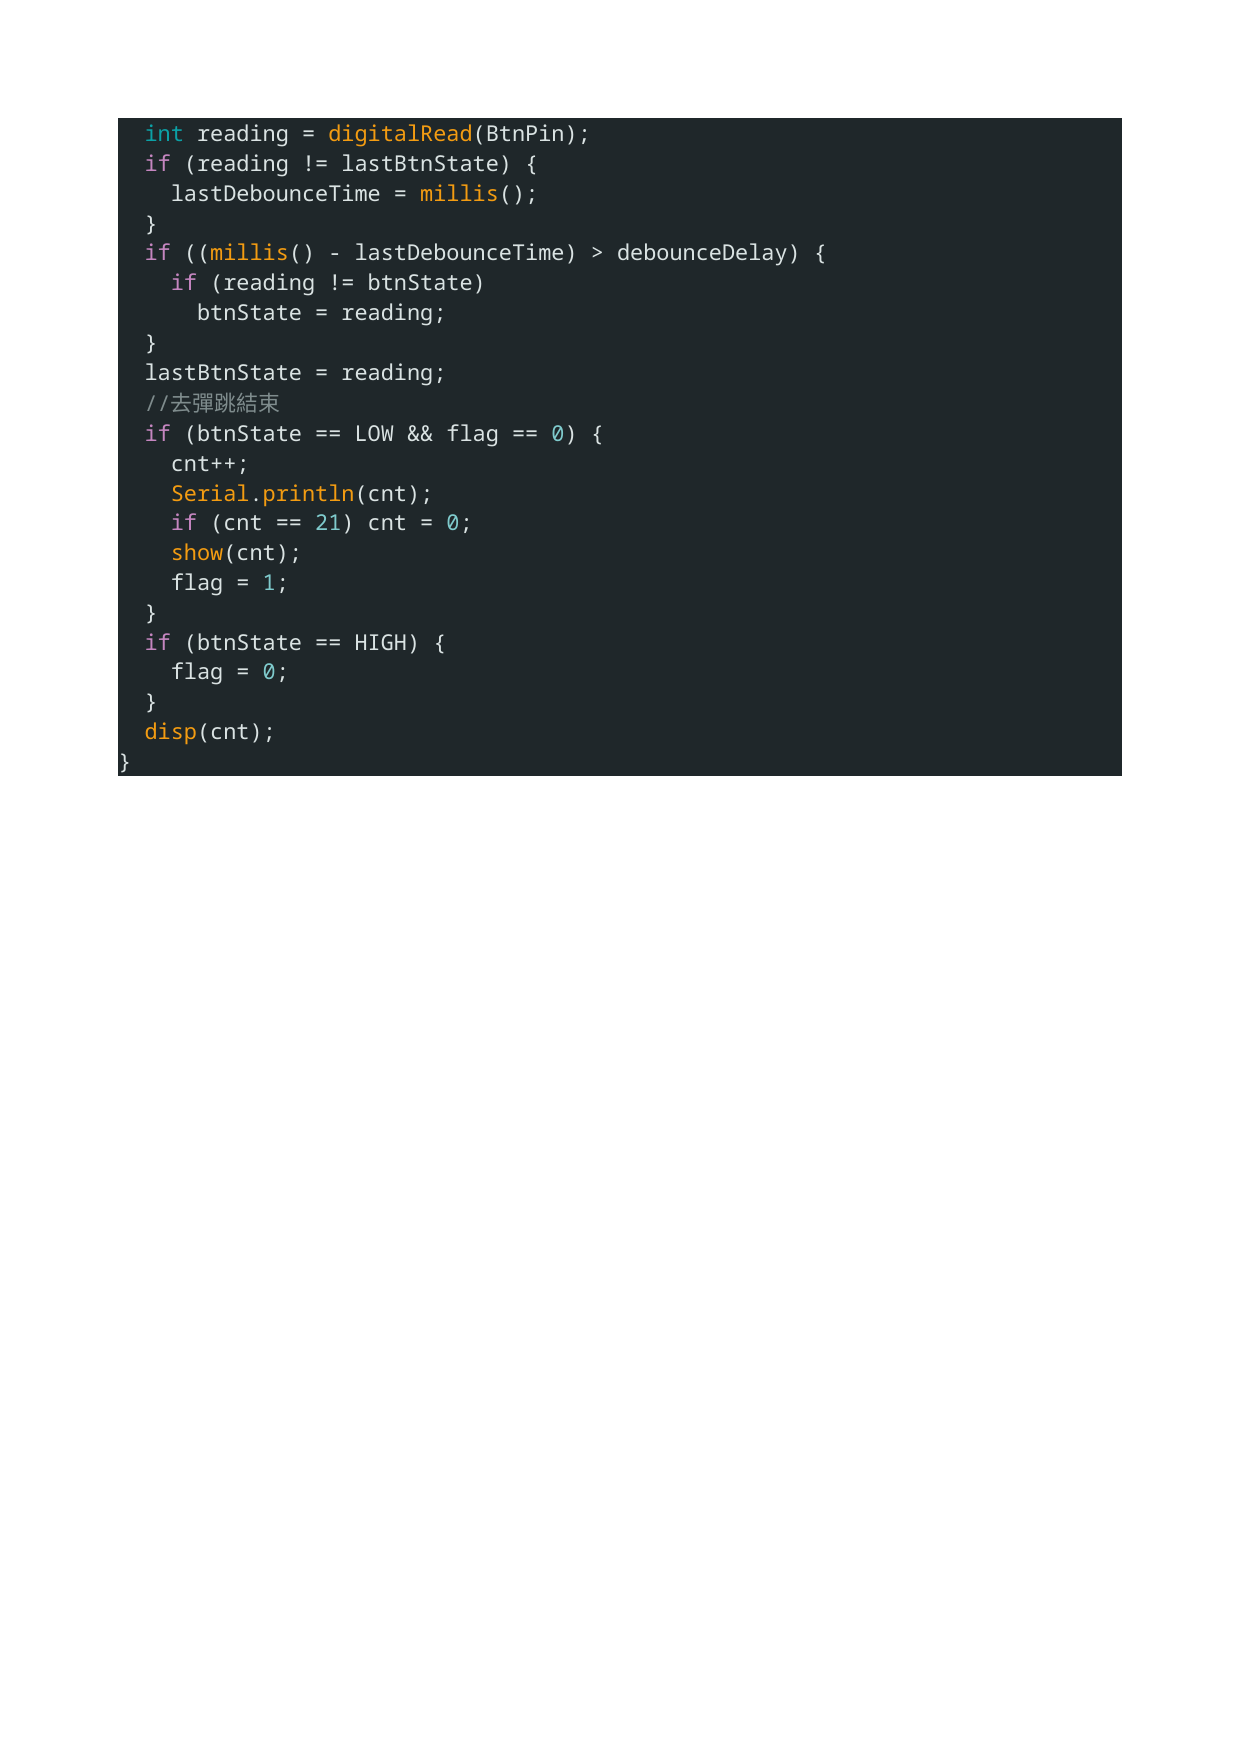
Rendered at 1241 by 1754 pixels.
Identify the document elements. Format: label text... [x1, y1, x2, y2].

text Serial.println(cnt); [118, 478, 1122, 507]
text //去彈跳結束 [118, 386, 1122, 418]
text } [118, 327, 1122, 356]
text } [118, 746, 1122, 776]
text flag = 0; [118, 656, 1122, 686]
text if (reading != btnState) [118, 267, 1122, 297]
text } [118, 597, 1122, 627]
text if ((millis() - lastDebounceTime) > debounceDelay) { [118, 237, 1122, 267]
text if (cnt == 21) cnt = 0; [118, 507, 1122, 537]
text } [118, 686, 1122, 716]
text flag = 1; [118, 567, 1122, 597]
text cnt++; [118, 448, 1122, 478]
text disp(cnt); [118, 716, 1122, 746]
text int reading = digitalRead(BtnPin); [118, 118, 1122, 148]
text if (btnState == LOW && flag == 0) { [118, 418, 1122, 448]
text show(cnt); [118, 537, 1122, 567]
text if (btnState == HIGH) { [118, 627, 1122, 656]
text if (reading != lastBtnState) { [118, 148, 1122, 178]
text lastDebounceTime = millis(); [118, 178, 1122, 207]
text btnState = reading; [118, 297, 1122, 327]
text } [118, 207, 1122, 237]
text lastBtnState = reading; [118, 356, 1122, 386]
